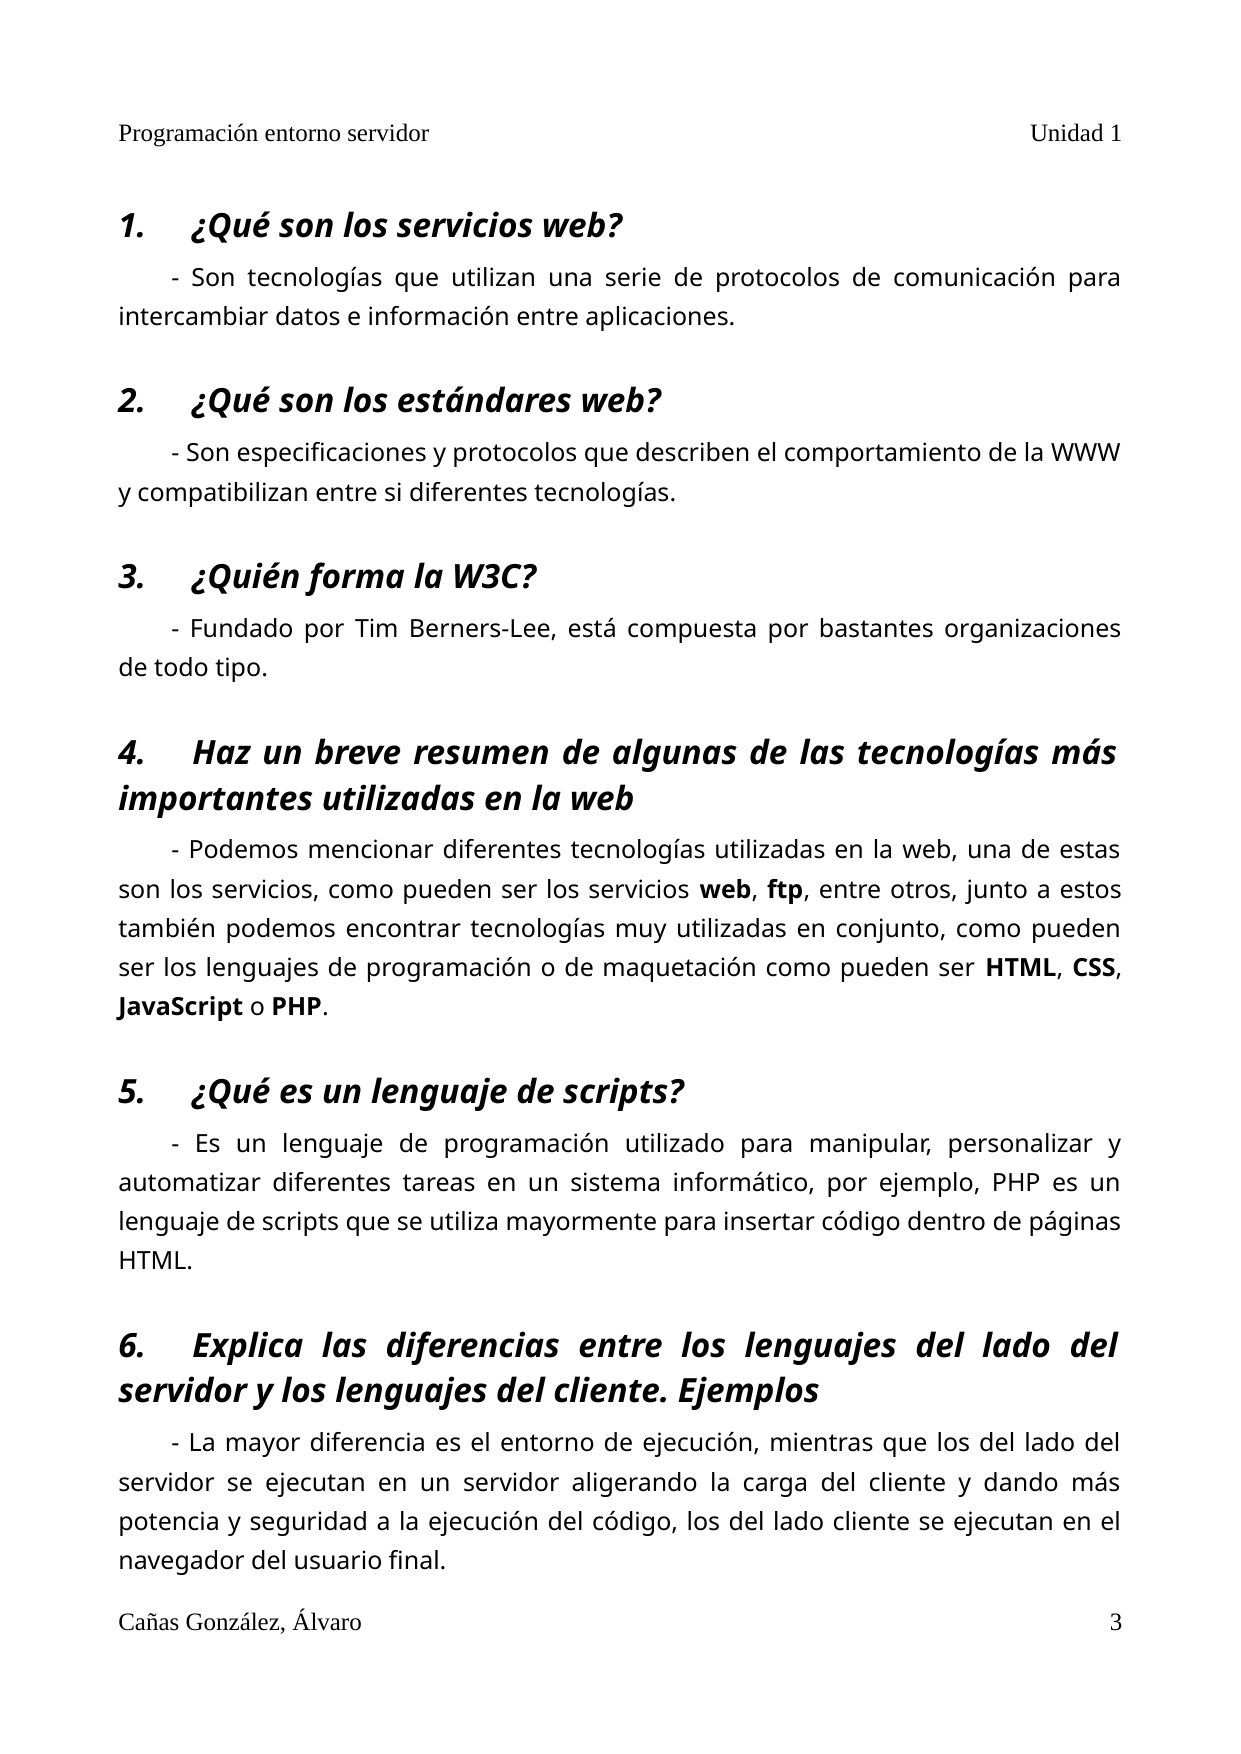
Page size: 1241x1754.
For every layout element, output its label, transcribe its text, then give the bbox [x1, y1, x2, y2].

text - La mayor diferencia es el entorno de ejecución, mientras que los del lado del servidor se ejecutan en un servidor aligerando la carga del cliente y dando más potencia y seguridad a la ejecución del código, los del lado cliente se ejecutan en el navegador del usuario final. [118, 1425, 1122, 1577]
subtitle ¿Qué es un lenguaje de scripts? [118, 1068, 1122, 1113]
text - Son especificaciones y protocolos que describen el comportamiento de la WWW y compatibilizan entre si diferentes tecnologías. [118, 435, 1122, 508]
text - Es un lenguaje de programación utilizado para manipular, personalizar y automatizar diferentes tareas en un sistema informático, por ejemplo, PHP es un lenguaje de scripts que se utiliza mayormente para insertar código dentro de páginas HTML. [118, 1126, 1122, 1277]
subtitle ¿Qué son los servicios web? [118, 201, 1122, 247]
subtitle ¿Qué son los estándares web? [118, 377, 1122, 423]
subtitle Haz un breve resumen de algunas de las tecnologías más importantes utilizadas en la web [118, 729, 1122, 820]
text - Podemos mencionar diferentes tecnologías utilizadas en la web, una de estas son los servicios, como pueden ser los servicios web, ftp, entre otros, junto a estos también podemos encontrar tecnologías muy utilizadas en conjunto, como pueden ser los lenguajes de programación o de maquetación como pueden ser HTML, CSS, JavaScript o PHP. [118, 832, 1122, 1023]
text - Son tecnologías que utilizan una serie de protocolos de comunicación para intercambiar datos e información entre aplicaciones. [118, 259, 1122, 332]
subtitle Explica las diferencias entre los lenguajes del lado del servidor y los lenguajes del cliente. Ejemplos [118, 1322, 1122, 1413]
text - Fundado por Tim Berners-Lee, está compuesta por bastantes organizaciones de todo tipo. [118, 611, 1122, 684]
subtitle ¿Quién forma la W3C? [118, 553, 1122, 598]
